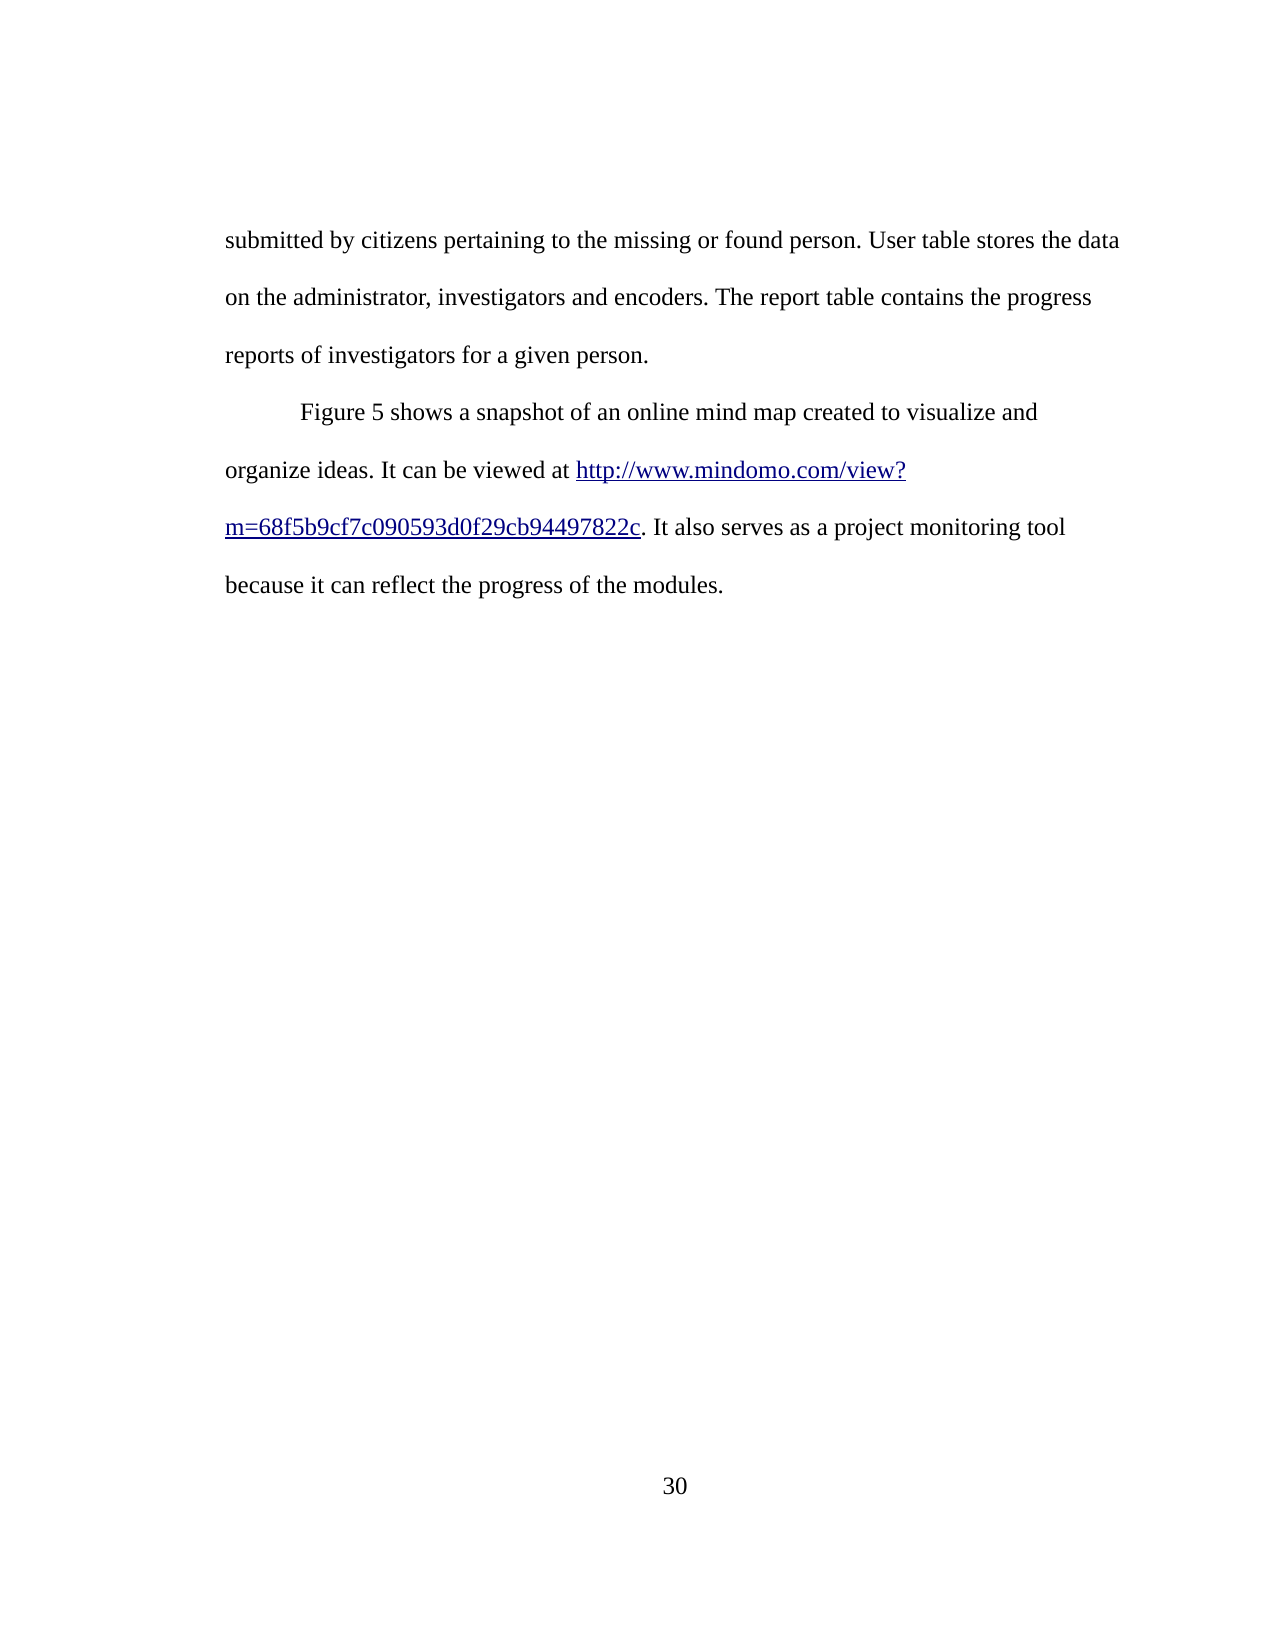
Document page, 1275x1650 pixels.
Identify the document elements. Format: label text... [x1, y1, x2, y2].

text submitted by citizens pertaining to the missing or found person. User table stores the data on the administrator, investigators and encoders. The report table contains the progress reports of investigators for a given person. [225, 225, 1125, 369]
text Figure 5 shows a snapshot of an online mind map created to visualize and organize ideas. It can be viewed at http://www.mindomo.com/view?m=68f5b9cf7c090593d0f29cb94497822c. It also serves as a project monitoring tool because it can reflect the progress of the modules. [225, 397, 1125, 599]
